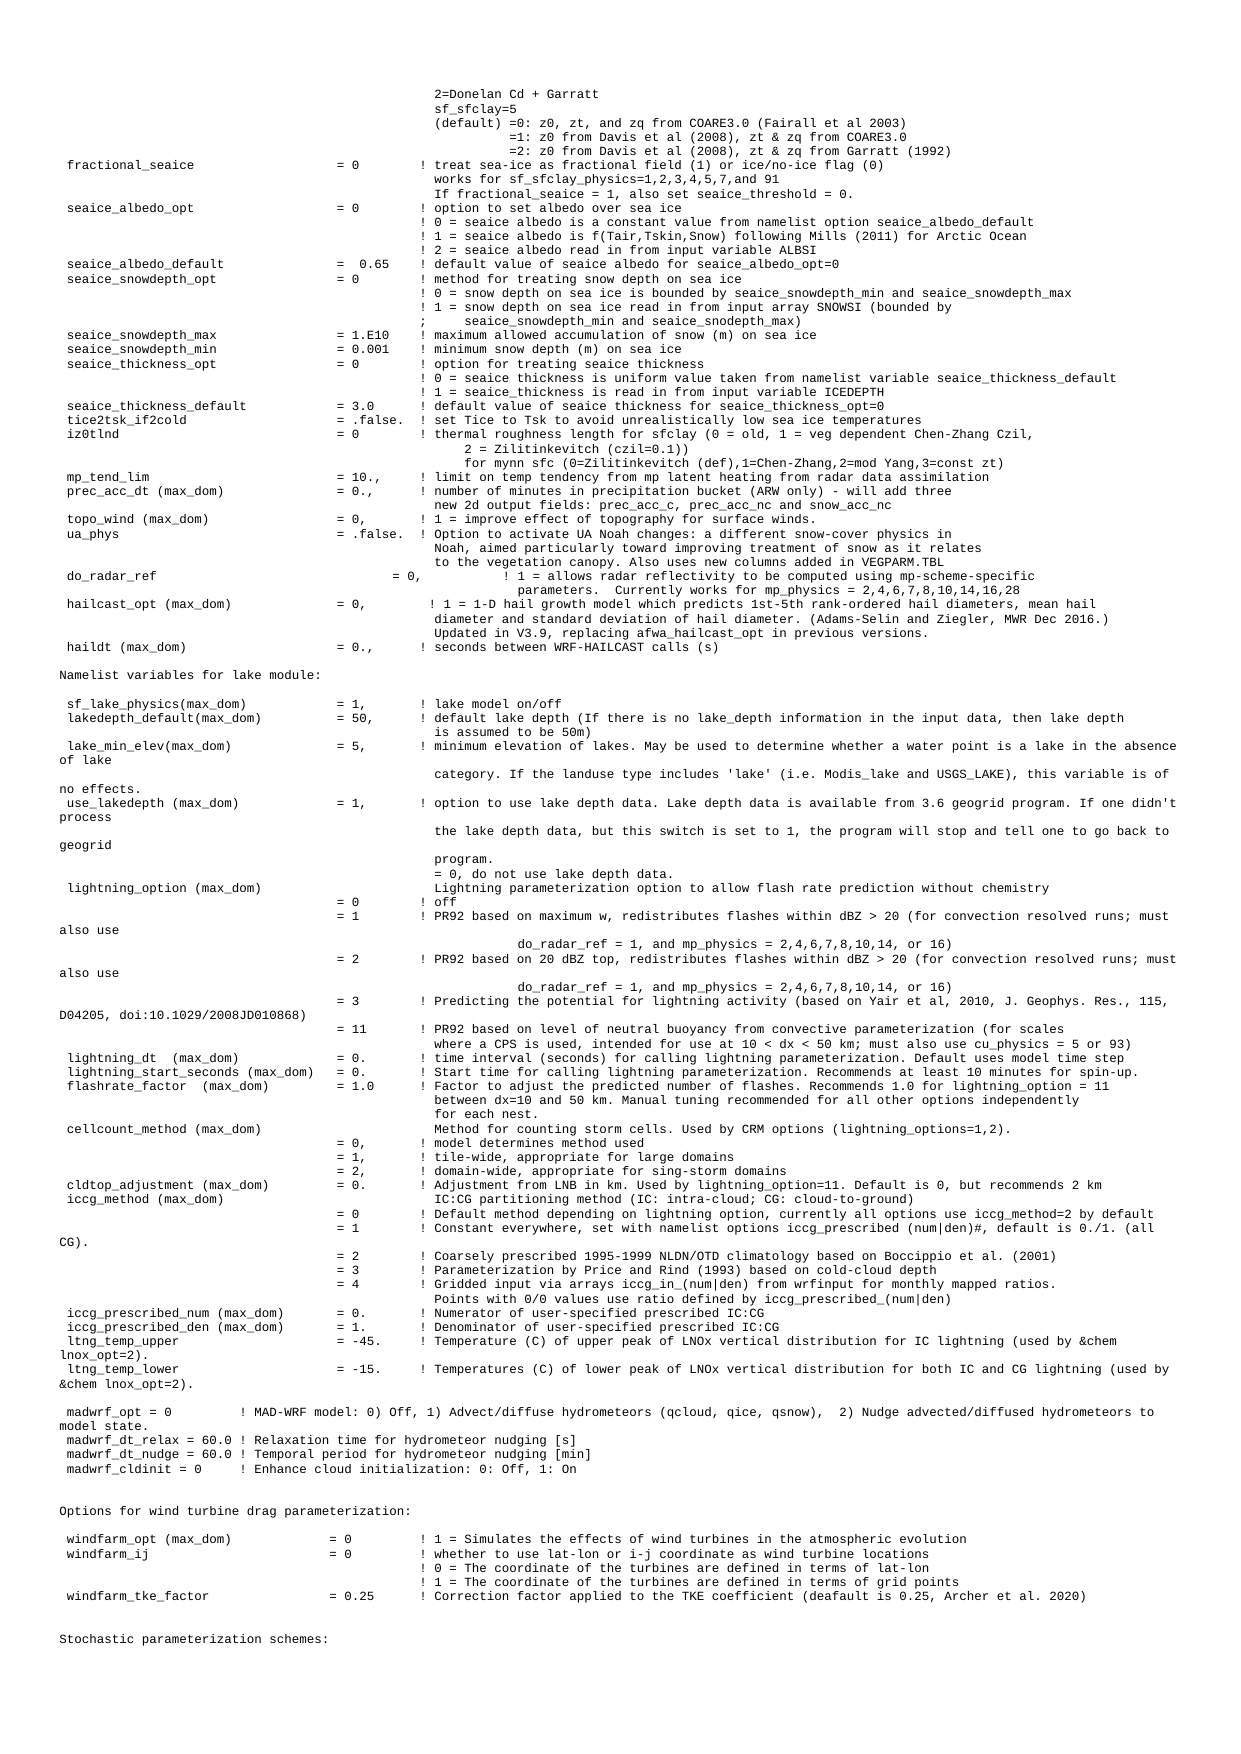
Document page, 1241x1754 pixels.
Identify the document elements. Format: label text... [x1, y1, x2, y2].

text tice2tsk_if2cold = .false. ! set Tice to Tsk to avoid unrealistically low sea ice temperatures [59, 414, 1181, 428]
text = 2 ! PR92 based on 20 dBZ top, redistributes flashes within dBZ > 20 (for convection resolved runs; must also use [59, 953, 1181, 981]
text seaice_snowdepth_max = 1.E10 ! maximum allowed accumulation of snow (m) on sea ice [59, 329, 1181, 343]
text = 11 ! PR92 based on level of neutral buoyancy from convective parameterization (for scales [59, 1023, 1181, 1038]
text ! 1 = snow depth on sea ice read in from input array SNOWSI (bounded by [59, 301, 1181, 315]
text iccg_prescribed_den (max_dom) = 1. ! Denominator of user-specified prescribed IC:CG [59, 1321, 1181, 1335]
text use_lakedepth (max_dom) = 1, ! option to use lake depth data. Lake depth data is available from 3.6 geogrid program. If one didn't process [59, 797, 1181, 825]
text ! 0 = seaice thickness is uniform value taken from namelist variable seaice_thickness_default [59, 372, 1181, 386]
text =2: z0 from Davis et al (2008), zt & zq from Garratt (1992) [59, 145, 1181, 159]
text do_radar_ref = 1, and mp_physics = 2,4,6,7,8,10,14, or 16) [59, 938, 1181, 953]
text 2=Donelan Cd + Garratt [59, 88, 1181, 103]
text ! 1 = seaice albedo is f(Tair,Tskin,Snow) following Mills (2011) for Arctic Ocean [59, 230, 1181, 244]
text = 0 ! off [59, 896, 1181, 910]
text do_radar_ref = 0, ! 1 = allows radar reflectivity to be computed using mp-scheme-specific [59, 570, 1181, 584]
text seaice_albedo_opt = 0 ! option to set albedo over sea ice [59, 202, 1181, 216]
text to the vegetation canopy. Also uses new columns added in VEGPARM.TBL [59, 556, 1181, 570]
text lightning_dt (max_dom) = 0. ! time interval (seconds) for calling lightning parameterization. Default uses model time step [59, 1052, 1181, 1066]
text do_radar_ref = 1, and mp_physics = 2,4,6,7,8,10,14, or 16) [59, 981, 1181, 995]
text If fractional_seaice = 1, also set seaice_threshold = 0. [59, 188, 1181, 202]
text lightning_start_seconds (max_dom) = 0. ! Start time for calling lightning parameterization. Recommends at least 10 minutes for spin-up. [59, 1066, 1181, 1080]
text mp_tend_lim = 10., ! limit on temp tendency from mp latent heating from radar data assimilation [59, 471, 1181, 485]
text works for sf_sfclay_physics=1,2,3,4,5,7,and 91 [59, 173, 1181, 188]
text is assumed to be 50m) [59, 726, 1181, 740]
text 2 = Zilitinkevitch (czil=0.1)) [59, 443, 1181, 457]
text sf_sfclay=5 [59, 103, 1181, 117]
text for mynn sfc (0=Zilitinkevitch (def),1=Chen-Zhang,2=mod Yang,3=const zt) [59, 457, 1181, 471]
text = 0 ! Default method depending on lightning option, currently all options use iccg_method=2 by default [59, 1208, 1181, 1222]
text for each nest. [59, 1108, 1181, 1123]
text ! 1 = seaice_thickness is read in from input variable ICEDEPTH [59, 386, 1181, 400]
text ! 0 = The coordinate of the turbines are defined in terms of lat-lon [59, 1562, 1181, 1576]
text cldtop_adjustment (max_dom) = 0. ! Adjustment from LNB in km. Used by lightning_option=11. Default is 0, but recommends 2 km [59, 1179, 1181, 1193]
text haildt (max_dom) = 0., ! seconds between WRF-HAILCAST calls (s) [59, 641, 1181, 655]
text iccg_method (max_dom) IC:CG partitioning method (IC: intra-cloud; CG: cloud-to-ground) [59, 1193, 1181, 1208]
text topo_wind (max_dom) = 0, ! 1 = improve effect of topography for surface winds. [59, 513, 1181, 528]
text flashrate_factor (max_dom) = 1.0 ! Factor to adjust the predicted number of flashes. Recommends 1.0 for lightning_option = 11 [59, 1080, 1181, 1094]
text iz0tlnd = 0 ! thermal roughness length for sfclay (0 = old, 1 = veg dependent Chen-Zhang Czil, [59, 428, 1181, 443]
text = 0, do not use lake depth data. [59, 868, 1181, 882]
text seaice_snowdepth_opt = 0 ! method for treating snow depth on sea ice [59, 273, 1181, 287]
text ! 1 = The coordinate of the turbines are defined in terms of grid points [59, 1576, 1181, 1590]
text seaice_thickness_opt = 0 ! option for treating seaice thickness [59, 358, 1181, 372]
text = 2, ! domain-wide, appropriate for sing-storm domains [59, 1165, 1181, 1179]
text windfarm_ij = 0 ! whether to use lat-lon or i-j coordinate as wind turbine locations [59, 1548, 1181, 1562]
text where a CPS is used, intended for use at 10 < dx < 50 km; must also use cu_physics = 5 or 93) [59, 1038, 1181, 1052]
text Noah, aimed particularly toward improving treatment of snow as it relates [59, 542, 1181, 556]
text cellcount_method (max_dom) Method for counting storm cells. Used by CRM options (lightning_options=1,2). [59, 1123, 1181, 1137]
text ltng_temp_lower = -15. ! Temperatures (C) of lower peak of LNOx vertical distribution for both IC and CG lightning (used by &chem lnox_opt=2). [59, 1363, 1181, 1392]
text = 0, ! model determines method used [59, 1137, 1181, 1151]
text ; seaice_snowdepth_min and seaice_snodepth_max) [59, 315, 1181, 329]
text lakedepth_default(max_dom) = 50, ! default lake depth (If there is no lake_depth information in the input data, then lake depth [59, 712, 1181, 726]
text between dx=10 and 50 km. Manual tuning recommended for all other options independently [59, 1094, 1181, 1108]
text madwrf_dt_nudge = 60.0 ! Temporal period for hydrometeor nudging [min] [59, 1448, 1181, 1463]
text iccg_prescribed_num (max_dom) = 0. ! Numerator of user-specified prescribed IC:CG [59, 1307, 1181, 1321]
text windfarm_opt (max_dom) = 0 ! 1 = Simulates the effects of wind turbines in the atmospheric evolution [59, 1533, 1181, 1548]
text fractional_seaice = 0 ! treat sea-ice as fractional field (1) or ice/no-ice flag (0) [59, 159, 1181, 173]
text windfarm_tke_factor = 0.25 ! Correction factor applied to the TKE coefficient (deafault is 0.25, Archer et al. 2020) [59, 1590, 1181, 1604]
text = 2 ! Coarsely prescribed 1995-1999 NLDN/OTD climatology based on Boccippio et al. (2001) [59, 1250, 1181, 1264]
text =1: z0 from Davis et al (2008), zt & zq from COARE3.0 [59, 131, 1181, 145]
text Namelist variables for lake module: [59, 669, 1181, 683]
text (default) =0: z0, zt, and zq from COARE3.0 (Fairall et al 2003) [59, 117, 1181, 131]
text = 1 ! Constant everywhere, set with namelist options iccg_prescribed (num|den)#, default is 0./1. (all CG). [59, 1222, 1181, 1250]
text = 1, ! tile-wide, appropriate for large domains [59, 1151, 1181, 1165]
text seaice_thickness_default = 3.0 ! default value of seaice thickness for seaice_thickness_opt=0 [59, 400, 1181, 414]
text lake_min_elev(max_dom) = 5, ! minimum elevation of lakes. May be used to determine whether a water point is a lake in the absence of lake [59, 740, 1181, 768]
text = 3 ! Predicting the potential for lightning activity (based on Yair et al, 2010, J. Geophys. Res., 115, D04205, doi:10.1029/2008JD010868) [59, 995, 1181, 1023]
text ! 0 = snow depth on sea ice is bounded by seaice_snowdepth_min and seaice_snowdepth_max [59, 287, 1181, 301]
text madwrf_opt = 0 ! MAD-WRF model: 0) Off, 1) Advect/diffuse hydrometeors (qcloud, qice, qsnow), 2) Nudge advected/diffused hydrometeors to model state. [59, 1406, 1181, 1434]
text = 3 ! Parameterization by Price and Rind (1993) based on cold-cloud depth [59, 1264, 1181, 1278]
text program. [59, 853, 1181, 868]
text ! 2 = seaice albedo read in from input variable ALBSI [59, 244, 1181, 258]
text sf_lake_physics(max_dom) = 1, ! lake model on/off [59, 698, 1181, 712]
text seaice_snowdepth_min = 0.001 ! minimum snow depth (m) on sea ice [59, 343, 1181, 358]
text madwrf_cldinit = 0 ! Enhance cloud initialization: 0: Off, 1: On [59, 1463, 1181, 1477]
text parameters. Currently works for mp_physics = 2,4,6,7,8,10,14,16,28 [59, 584, 1181, 598]
text = 4 ! Gridded input via arrays iccg_in_(num|den) from wrfinput for monthly mapped ratios. [59, 1278, 1181, 1293]
text ! 0 = seaice albedo is a constant value from namelist option seaice_albedo_default [59, 216, 1181, 230]
text lightning_option (max_dom) Lightning parameterization option to allow flash rate prediction without chemistry [59, 882, 1181, 896]
text prec_acc_dt (max_dom) = 0., ! number of minutes in precipitation bucket (ARW only) - will add three [59, 485, 1181, 499]
text Stochastic parameterization schemes: [59, 1633, 1181, 1647]
text category. If the landuse type includes 'lake' (i.e. Modis_lake and USGS_LAKE), this variable is of no effects. [59, 768, 1181, 797]
text madwrf_dt_relax = 60.0 ! Relaxation time for hydrometeor nudging [s] [59, 1434, 1181, 1448]
text Updated in V3.9, replacing afwa_hailcast_opt in previous versions. [59, 627, 1181, 641]
text diameter and standard deviation of hail diameter. (Adams-Selin and Ziegler, MWR Dec 2016.) [59, 613, 1181, 627]
text = 1 ! PR92 based on maximum w, redistributes flashes within dBZ > 20 (for convection resolved runs; must also use [59, 910, 1181, 938]
text seaice_albedo_default = 0.65 ! default value of seaice albedo for seaice_albedo_opt=0 [59, 258, 1181, 273]
text new 2d output fields: prec_acc_c, prec_acc_nc and snow_acc_nc [59, 499, 1181, 513]
text Options for wind turbine drag parameterization: [59, 1505, 1181, 1519]
text ltng_temp_upper = -45. ! Temperature (C) of upper peak of LNOx vertical distribution for IC lightning (used by &chem lnox_opt=2). [59, 1335, 1181, 1363]
text Points with 0/0 values use ratio defined by iccg_prescribed_(num|den) [59, 1293, 1181, 1307]
text hailcast_opt (max_dom) = 0, ! 1 = 1-D hail growth model which predicts 1st-5th rank-ordered hail diameters, mean hail [59, 598, 1181, 613]
text the lake depth data, but this switch is set to 1, the program will stop and tell one to go back to geogrid [59, 825, 1181, 853]
text ua_phys = .false. ! Option to activate UA Noah changes: a different snow-cover physics in [59, 528, 1181, 542]
